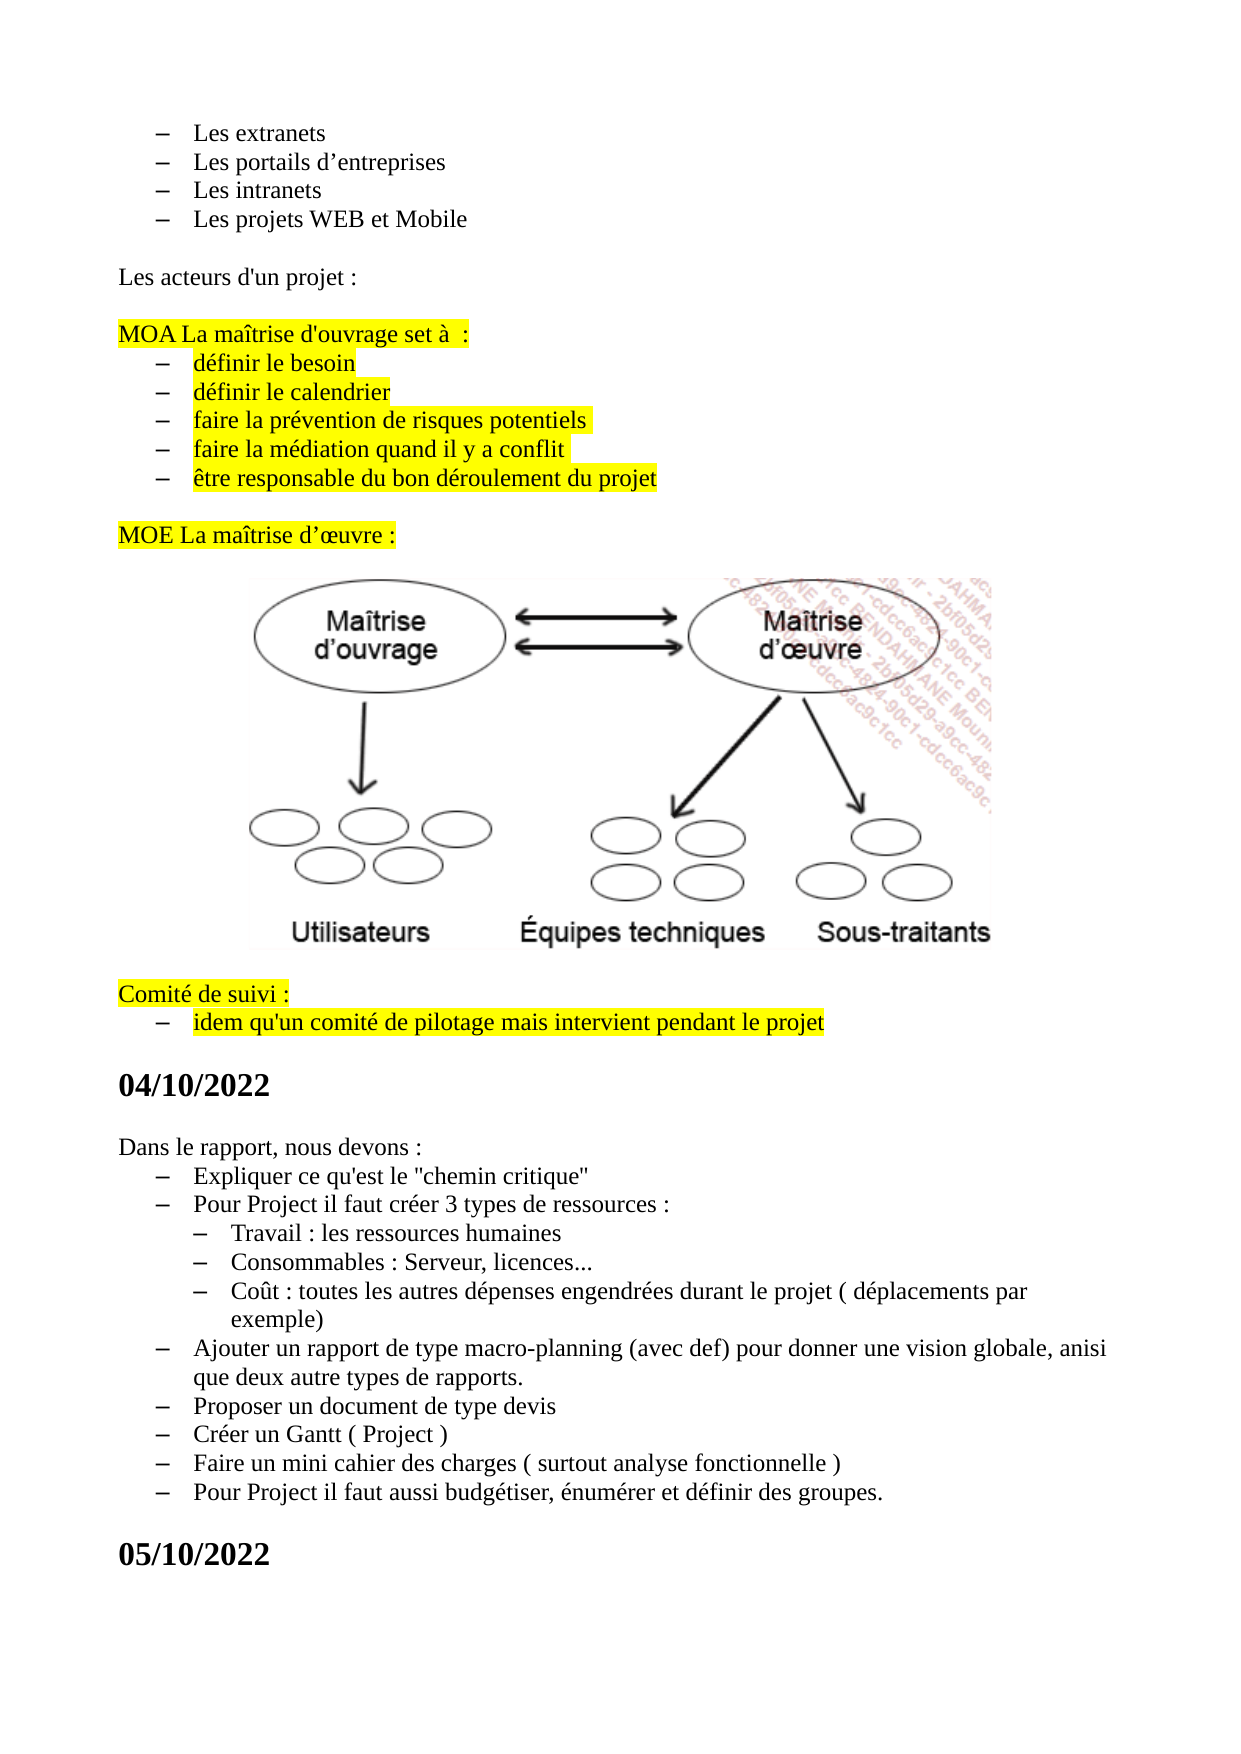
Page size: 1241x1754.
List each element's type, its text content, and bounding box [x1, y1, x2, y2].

list Créer un Gantt ( Project ) [156, 1419, 1122, 1448]
list Proposer un document de type devis [156, 1391, 1122, 1419]
text Comité de suivi : [118, 979, 1122, 1007]
list Faire un mini cahier des charges ( surtout analyse fonctionnelle ) [156, 1448, 1122, 1477]
text Les acteurs d'un projet : [118, 262, 1122, 291]
list Les extranets [156, 118, 1122, 147]
list Pour Project il faut aussi budgétiser, énumérer et définir des groupes. [156, 1477, 1122, 1506]
list Ajouter un rapport de type macro-planning (avec def) pour donner une vision globale, anisi que deux autre types de rapports. [156, 1333, 1122, 1391]
list être responsable du bon déroulement du projet [156, 463, 1122, 492]
list définir le calendrier [156, 377, 1122, 406]
list Coût : toutes les autres dépenses engendrées durant le projet ( déplacements par exemple) [193, 1276, 1122, 1333]
picture [248, 578, 992, 950]
list Les intranets [156, 176, 1122, 204]
list Consommables : Serveur, licences... [193, 1247, 1122, 1276]
text MOA La maîtrise d'ouvrage set à : [118, 319, 1122, 348]
list idem qu'un comité de pilotage mais intervient pendant le projet [156, 1007, 1122, 1036]
text 04/10/2022 [118, 1065, 1122, 1103]
list Travail : les ressources humaines [193, 1218, 1122, 1247]
list Expliquer ce qu'est le ''chemin critique'' [156, 1161, 1122, 1189]
text 05/10/2022 [118, 1534, 1122, 1573]
list Pour Project il faut créer 3 types de ressources : [156, 1189, 1122, 1218]
list Les portails d’entreprises [156, 147, 1122, 176]
text Dans le rapport, nous devons : [118, 1132, 1122, 1161]
list Les projets WEB et Mobile [156, 204, 1122, 233]
list définir le besoin [156, 348, 1122, 377]
text MOE La maîtrise d’œuvre : [118, 521, 1122, 549]
list faire la prévention de risques potentiels [156, 406, 1122, 434]
list faire la médiation quand il y a conflit [156, 434, 1122, 463]
